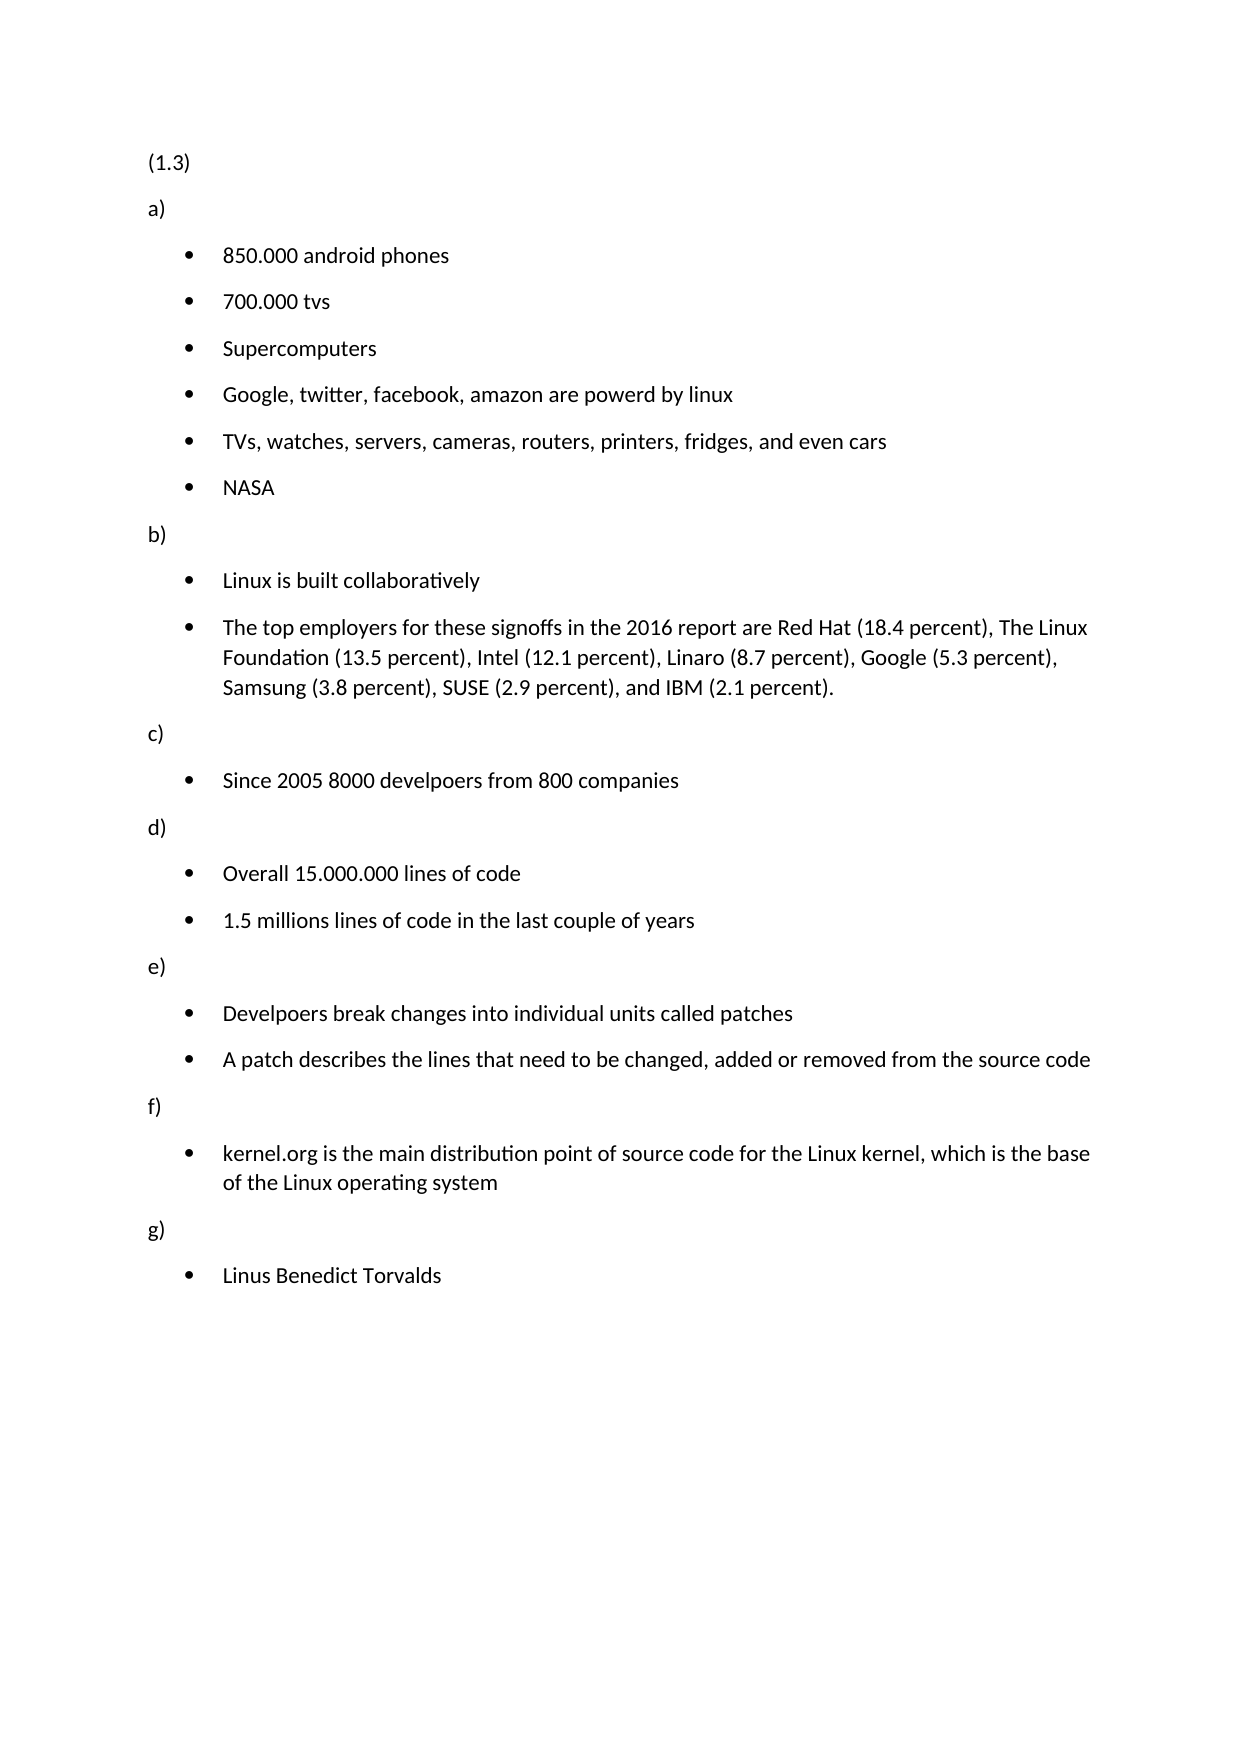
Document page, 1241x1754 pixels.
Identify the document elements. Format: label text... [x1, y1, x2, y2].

text d) [148, 813, 1093, 841]
text g) [148, 1215, 1093, 1243]
list NASA [185, 473, 1093, 502]
list 1.5 millions lines of code in the last couple of years [185, 906, 1093, 934]
list Linux is built collaboratively [185, 567, 1093, 595]
list 700.000 tvs [185, 287, 1093, 315]
text c) [148, 719, 1093, 748]
list Supercomputers [185, 334, 1093, 362]
text a) [148, 194, 1093, 222]
list 850.000 android phones [185, 241, 1093, 269]
list The top employers for these signoffs in the 2016 report are Red Hat (18.4 percent), The Linux Foundation (13.5 percent), Intel (12.1 percent), Linaro (8.7 percent), Google (5.3 percent), Samsung (3.8 percent), SUSE (2.9 percent), and IBM (2.1 percent). [185, 613, 1093, 701]
list Since 2005 8000 develpoers from 800 companies [185, 766, 1093, 794]
list Overall 15.000.000 lines of code [185, 859, 1093, 887]
list Develpoers break changes into individual units called patches [185, 999, 1093, 1027]
list Google, twitter, facebook, amazon are powerd by linux [185, 380, 1093, 408]
text e) [148, 952, 1093, 980]
list Linus Benedict Torvalds [185, 1262, 1093, 1290]
text (1.3) [148, 148, 1093, 176]
list A patch describes the lines that need to be changed, added or removed from the source code [185, 1046, 1093, 1073]
text f) [148, 1092, 1093, 1120]
list kernel.org is the main distribution point of source code for the Linux kernel, which is the base of the Linux operating system [185, 1139, 1093, 1197]
text b) [148, 520, 1093, 548]
list TVs, watches, servers, cameras, routers, printers, fridges, and even cars [185, 427, 1093, 455]
